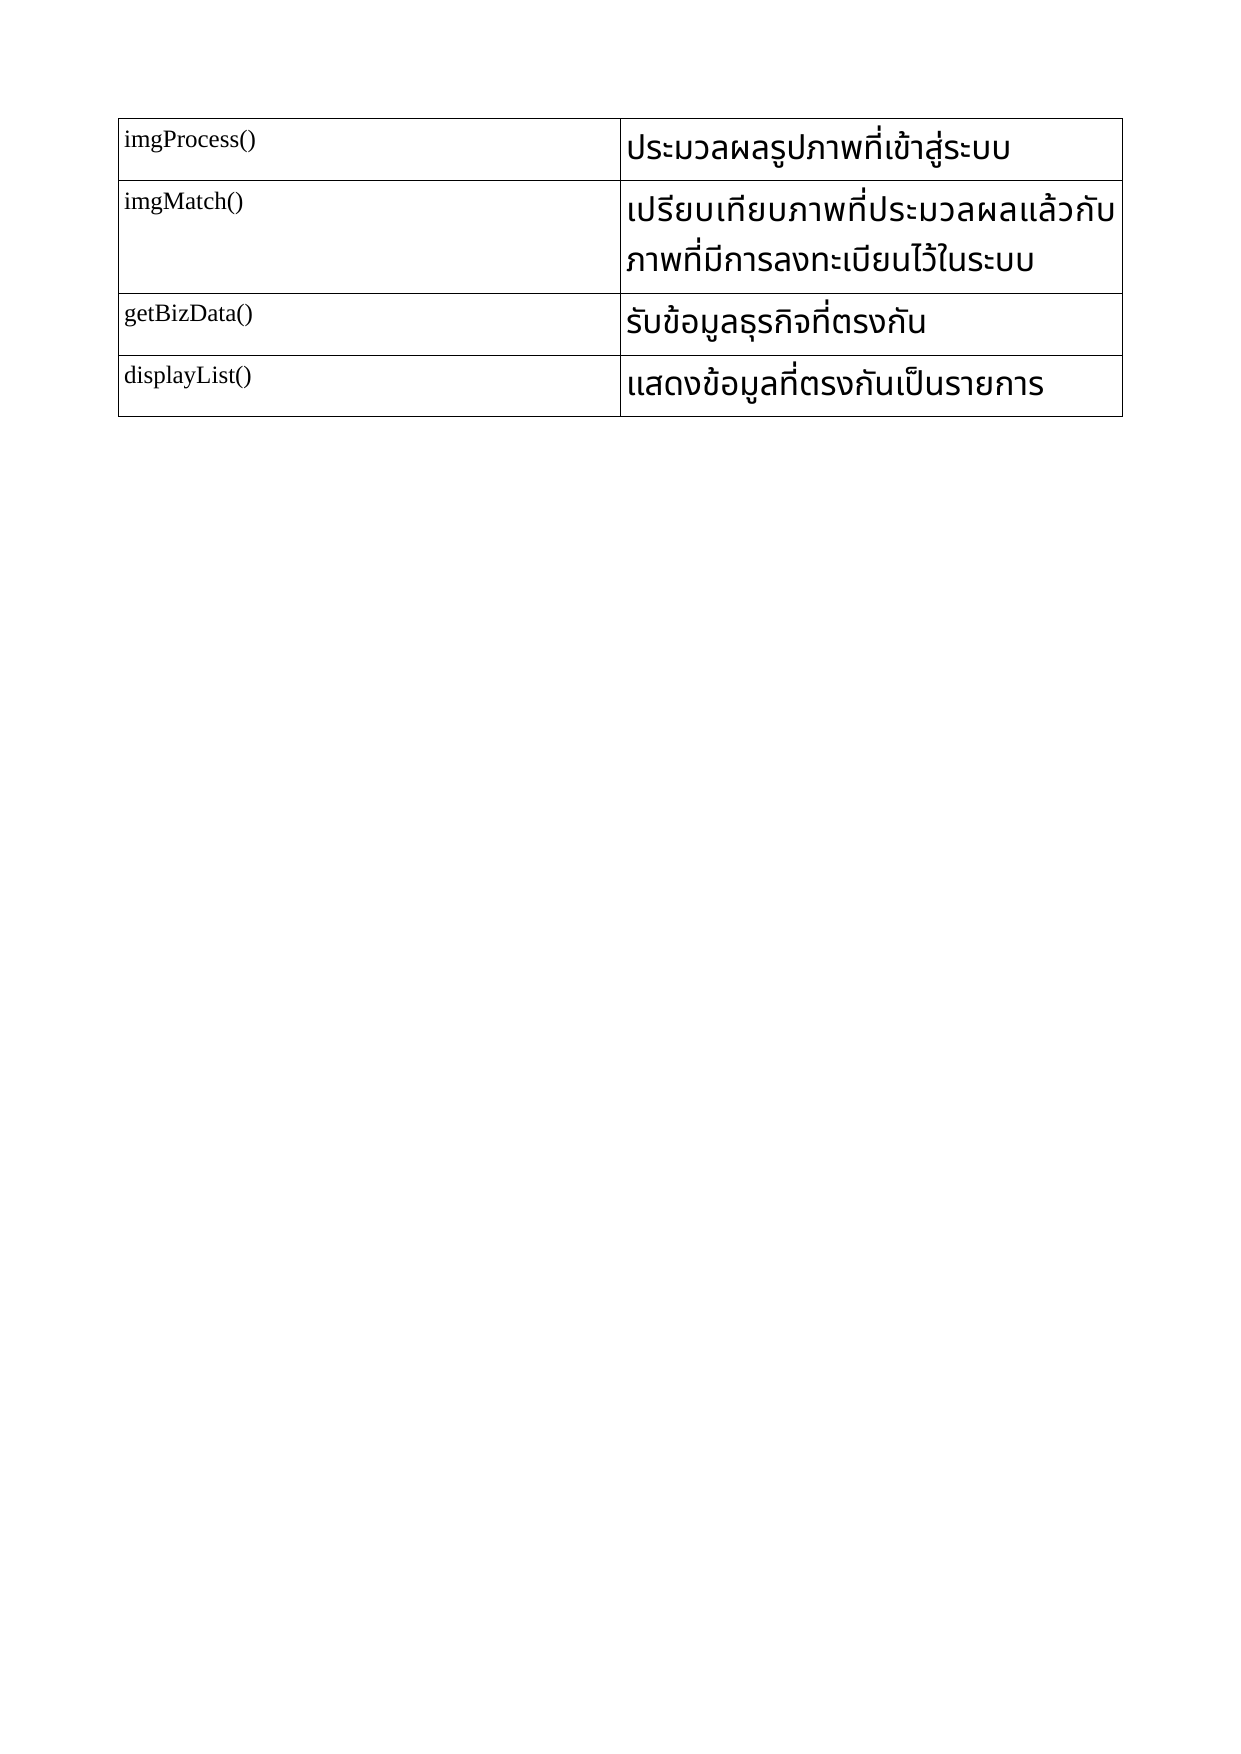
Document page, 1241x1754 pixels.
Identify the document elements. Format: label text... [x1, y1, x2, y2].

table_cell ประมวลผลรูปภาพที่เข้าสู่ระบบ [621, 119, 1122, 180]
table_cell รับข้อมูลธุรกิจที่ตรงกัน [621, 294, 1122, 354]
table_cell getBizData() [119, 294, 620, 354]
table_cell displayList() [119, 356, 620, 416]
table_cell imgProcess() [119, 119, 620, 180]
table_cell แสดงข้อมูลที่ตรงกันเป็นรายการ [621, 356, 1122, 416]
table_cell เปรียบเทียบภาพที่ประมวลผลแล้วกับภาพที่มีการลงทะเบียนไว้ในระบบ [621, 181, 1122, 292]
table_cell imgMatch() [119, 181, 620, 292]
